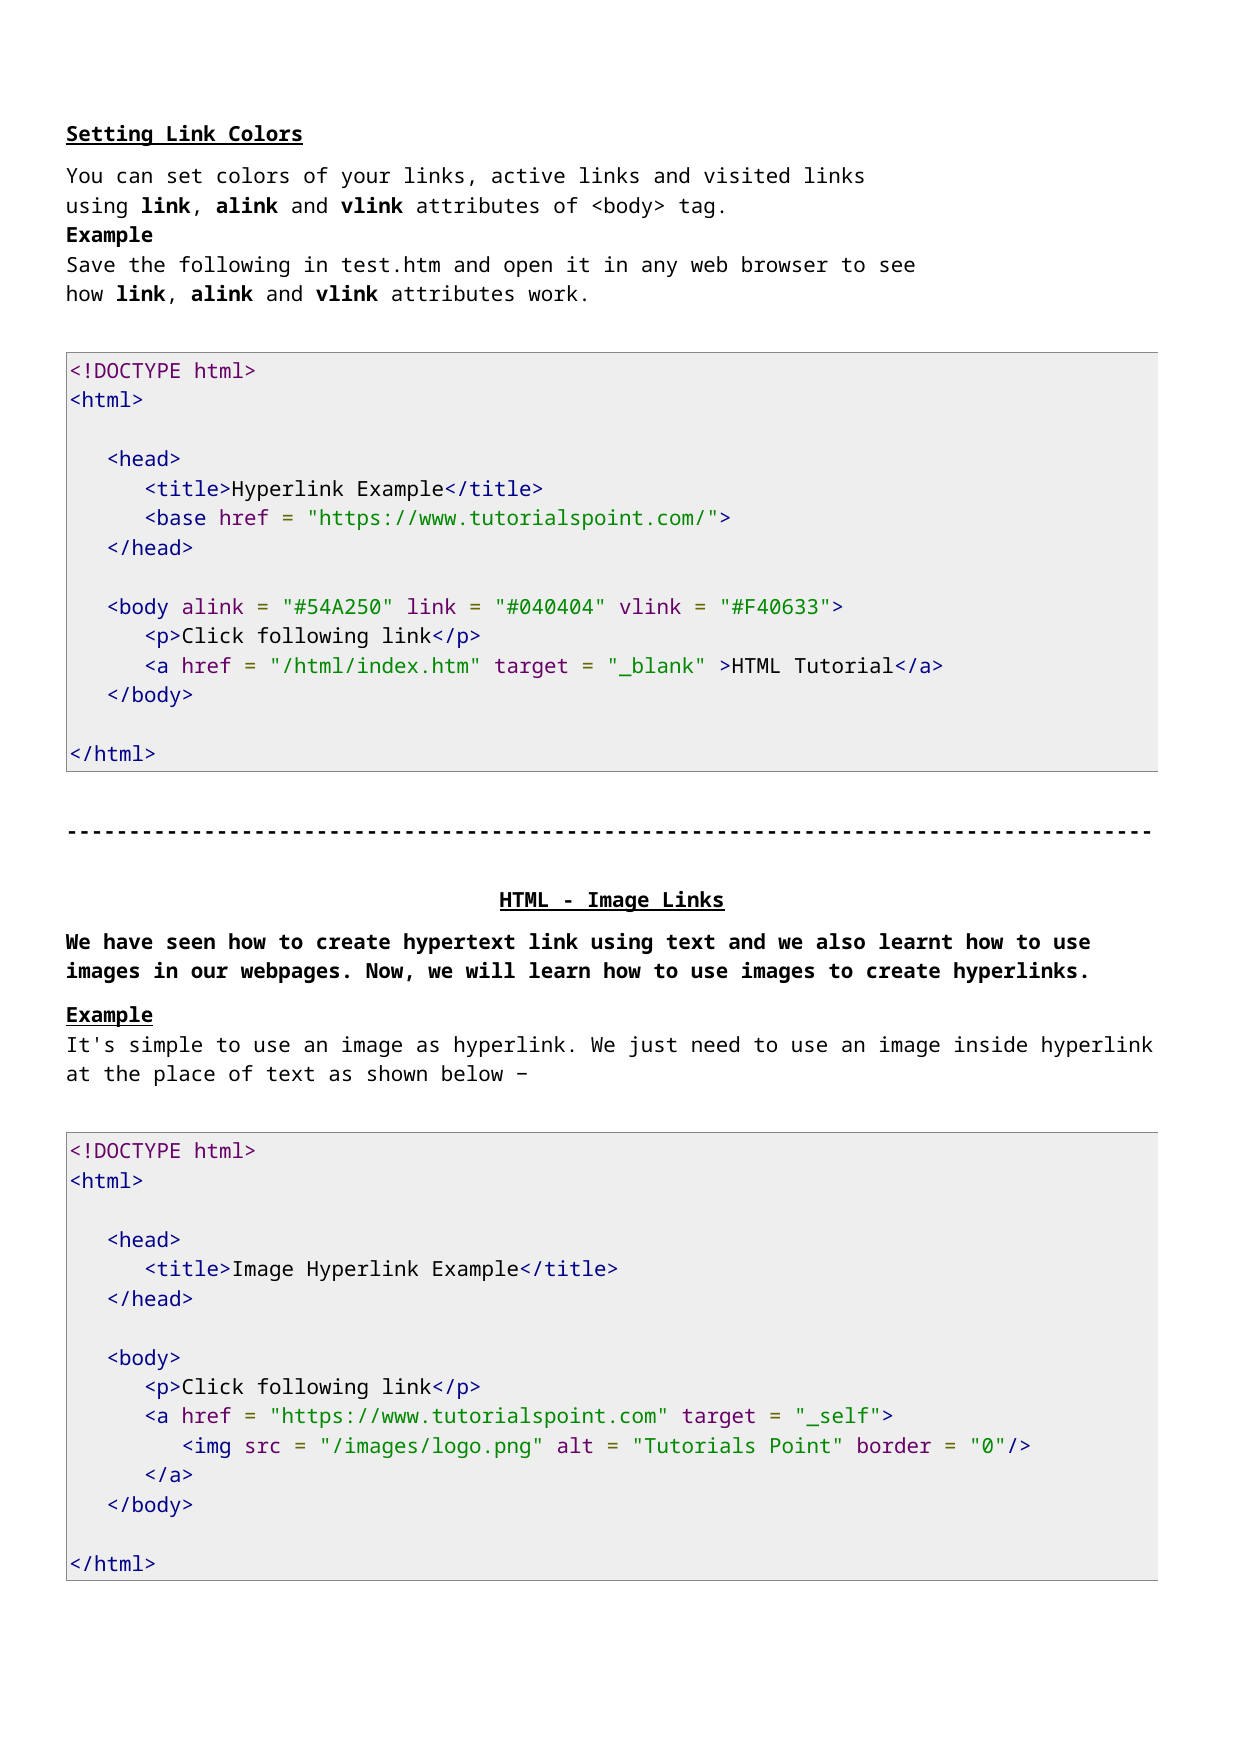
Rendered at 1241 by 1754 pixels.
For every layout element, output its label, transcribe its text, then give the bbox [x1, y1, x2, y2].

text <body alink = "#54A250" link = "#040404" vlink = "#F40633"> [67, 587, 1158, 617]
text <base href = "https://www.tutorialspoint.com/"> [67, 499, 1158, 528]
text <html> [67, 381, 1158, 411]
text </a> [67, 1456, 1158, 1486]
text You can set colors of your links, active links and visited links using link, alink and vlink attributes of <body> tag. [66, 160, 1158, 219]
text Live Demo [66, 307, 1127, 337]
text <!DOCTYPE html> [67, 353, 1158, 381]
text </head> [67, 528, 1158, 558]
text </html> [67, 1544, 1158, 1580]
text --------------------------------------------------------------------------------------- [66, 815, 1158, 844]
subtitle Example [66, 219, 1158, 248]
text </body> [67, 1486, 1158, 1515]
text <p>Click following link</p> [67, 1368, 1158, 1397]
subtitle HTML - Image Links [66, 884, 1158, 913]
text <head> [67, 440, 1158, 469]
text </html> [67, 735, 1158, 771]
text Live Demo [66, 1088, 1127, 1117]
text <title>Image Hyperlink Example</title> [67, 1250, 1158, 1279]
text Save the following in test.htm and open it in any web browser to see how link, alink and vlink attributes work. [66, 248, 1158, 307]
text <!DOCTYPE html> [67, 1133, 1158, 1161]
text <a href = "https://www.tutorialspoint.com" target = "_self"> [67, 1397, 1158, 1427]
text <html> [67, 1161, 1158, 1191]
text <a href = "/html/index.htm" target = "_blank" >HTML Tutorial</a> [67, 646, 1158, 676]
text <p>Click following link</p> [67, 617, 1158, 646]
text <body> [67, 1338, 1158, 1368]
subtitle Example [66, 999, 1158, 1029]
text We have seen how to create hypertext link using text and we also learnt how to use images in our webpages. Now, we will learn how to use images to create hyperlinks. [66, 926, 1158, 985]
text <title>Hyperlink Example</title> [67, 469, 1158, 499]
subtitle Setting Link Colors [66, 118, 1158, 148]
text </body> [67, 676, 1158, 705]
text It's simple to use an image as hyperlink. We just need to use an image inside hyperlink at the place of text as shown below − [66, 1029, 1158, 1088]
text <head> [67, 1220, 1158, 1250]
text <img src = "/images/logo.png" alt = "Tutorials Point" border = "0"/> [67, 1427, 1158, 1456]
text </head> [67, 1279, 1158, 1309]
